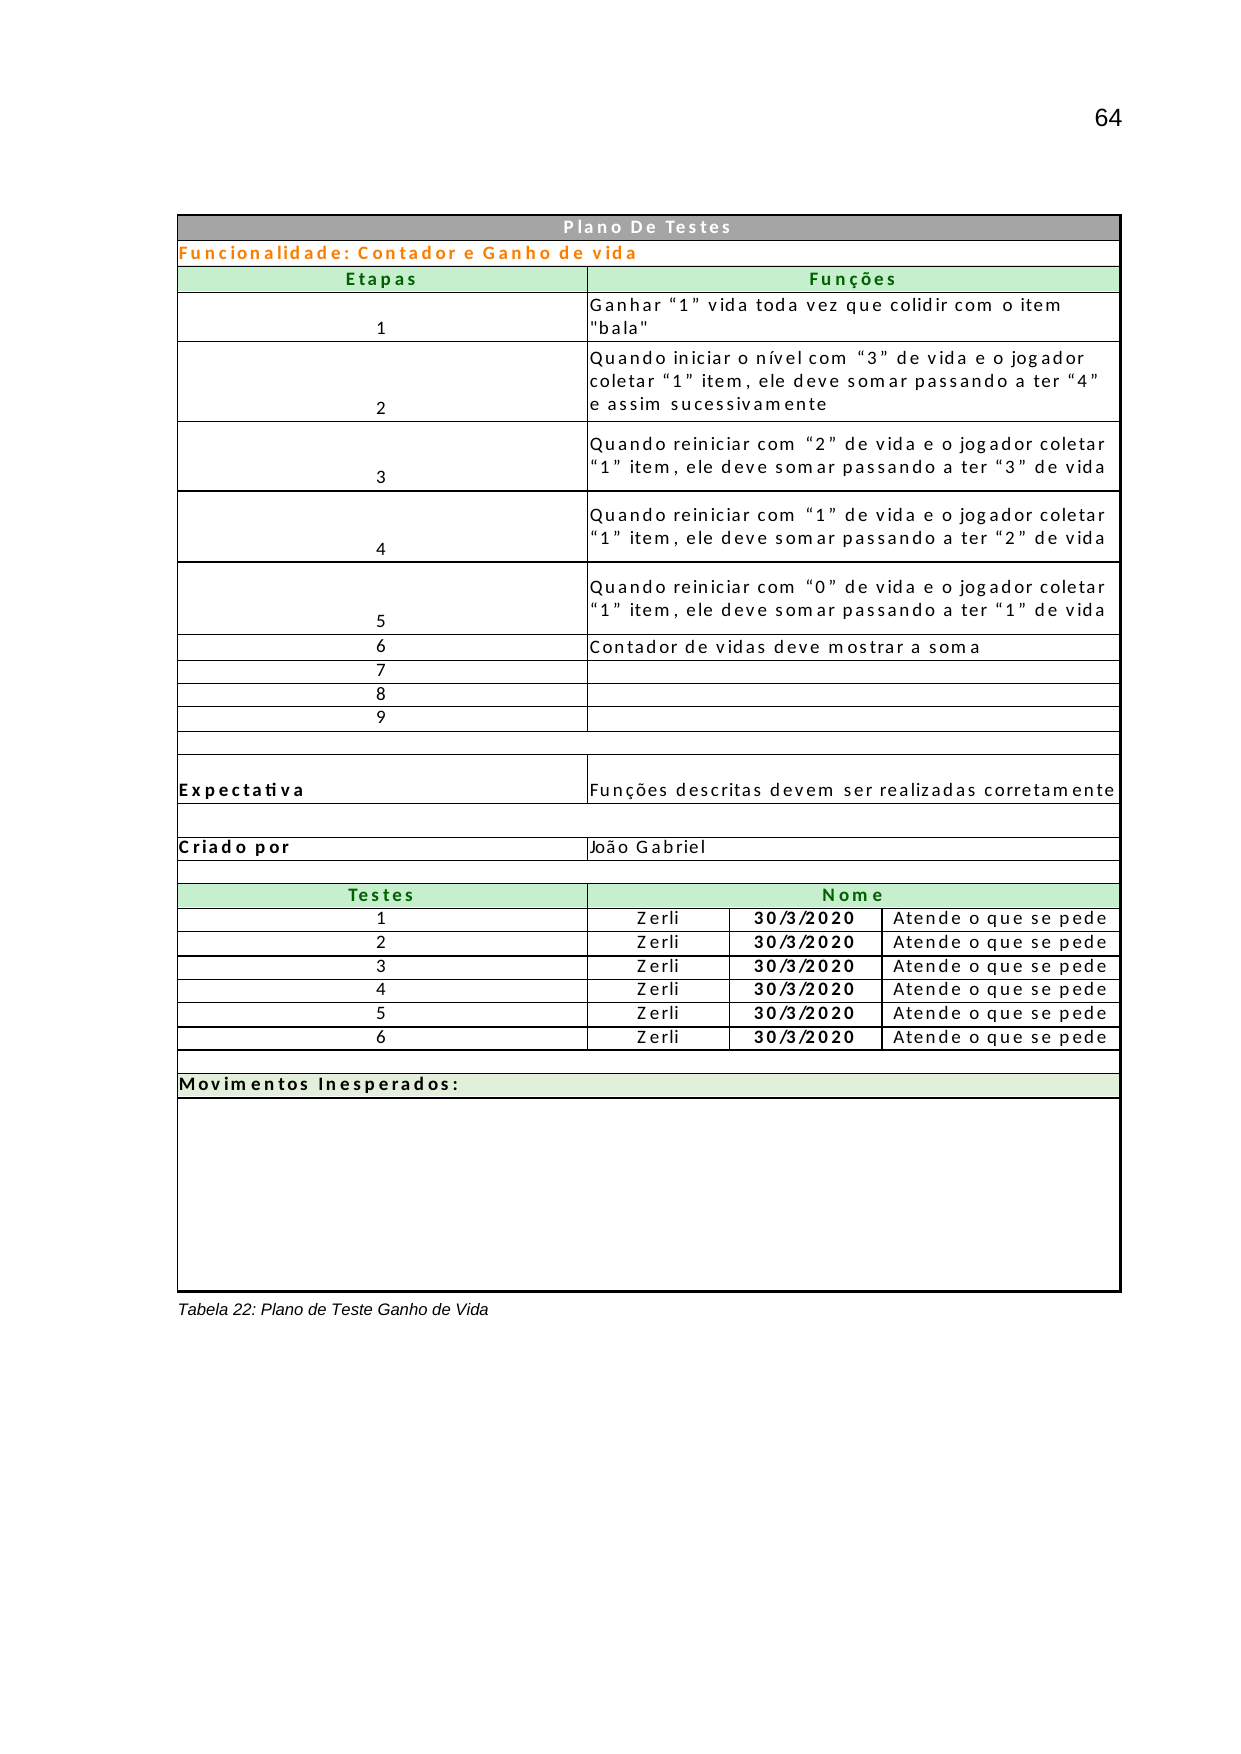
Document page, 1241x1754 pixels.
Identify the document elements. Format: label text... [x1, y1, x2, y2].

text Tabela 22: Plano de Teste Ganho de Vida [178, 684, 587, 706]
text Tabela 22: Plano de Teste Ganho de Vida [588, 422, 1119, 490]
text Tabela 22: Plano de Teste Ganho de Vida [588, 957, 729, 979]
text Tabela 22: Plano de Teste Ganho de Vida [178, 293, 587, 341]
text Tabela 22: Plano de Teste Ganho de Vida [588, 838, 1119, 860]
text Tabela 22: Plano de Teste Ganho de Vida [178, 563, 587, 634]
text Tabela 22: Plano de Teste Ganho de Vida [730, 909, 881, 931]
text Tabela 22: Plano de Teste Ganho de Vida [178, 635, 587, 660]
text Tabela 22: Plano de Teste Ganho de Vida [883, 932, 1119, 955]
text Tabela 22: Plano de Teste Ganho de Vida [177, 1293, 1122, 1318]
text Tabela 22: Plano de Teste Ganho de Vida [178, 1099, 1119, 1290]
text Tabela 22: Plano de Teste Ganho de Vida [588, 1028, 729, 1049]
text Tabela 22: Plano de Teste Ganho de Vida [588, 635, 1119, 660]
text Tabela 22: Plano de Teste Ganho de Vida [730, 1003, 881, 1026]
text Tabela 22: Plano de Teste Ganho de Vida [178, 732, 1119, 754]
text Tabela 22: Plano de Teste Ganho de Vida [588, 342, 1119, 421]
text Tabela 22: Plano de Teste Ganho de Vida [178, 1051, 1119, 1073]
text Tabela 22: Plano de Teste Ganho de Vida [178, 838, 587, 860]
text Tabela 22: Plano de Teste Ganho de Vida [588, 563, 1119, 634]
text Tabela 22: Plano de Teste Ganho de Vida [588, 909, 729, 931]
text Tabela 22: Plano de Teste Ganho de Vida [883, 909, 1119, 931]
text Tabela 22: Plano de Teste Ganho de Vida [588, 293, 1119, 341]
text Tabela 22: Plano de Teste Ganho de Vida [178, 1003, 587, 1026]
text Tabela 22: Plano de Teste Ganho de Vida [883, 1028, 1119, 1049]
text Tabela 22: Plano de Teste Ganho de Vida [588, 932, 729, 955]
text Tabela 22: Plano de Teste Ganho de Vida [178, 861, 1119, 883]
text Tabela 22: Plano de Teste Ganho de Vida [178, 241, 1119, 265]
text Tabela 22: Plano de Teste Ganho de Vida [178, 804, 1119, 837]
text Tabela 22: Plano de Teste Ganho de Vida [178, 707, 587, 731]
text Tabela 22: Plano de Teste Ganho de Vida [730, 980, 881, 1002]
text Tabela 22: Plano de Teste Ganho de Vida [178, 422, 587, 490]
text Tabela 22: Plano de Teste Ganho de Vida [588, 980, 729, 1002]
text Tabela 22: Plano de Teste Ganho de Vida [588, 1003, 729, 1026]
text Tabela 22: Plano de Teste Ganho de Vida [588, 684, 1119, 706]
text Tabela 22: Plano de Teste Ganho de Vida [178, 1028, 587, 1049]
text Tabela 22: Plano de Teste Ganho de Vida [178, 661, 587, 683]
text Tabela 22: Plano de Teste Ganho de Vida [178, 932, 587, 955]
text Tabela 22: Plano de Teste Ganho de Vida [730, 957, 881, 979]
text Tabela 22: Plano de Teste Ganho de Vida [178, 957, 587, 979]
text Tabela 22: Plano de Teste Ganho de Vida [178, 755, 587, 803]
text Tabela 22: Plano de Teste Ganho de Vida [178, 492, 587, 561]
text Tabela 22: Plano de Teste Ganho de Vida [730, 932, 881, 955]
text Tabela 22: Plano de Teste Ganho de Vida [588, 661, 1119, 683]
text Tabela 22: Plano de Teste Ganho de Vida [588, 755, 1119, 803]
text Tabela 22: Plano de Teste Ganho de Vida [883, 1003, 1119, 1026]
text Tabela 22: Plano de Teste Ganho de Vida [178, 342, 587, 421]
text Tabela 22: Plano de Teste Ganho de Vida [730, 1028, 881, 1049]
text Tabela 22: Plano de Teste Ganho de Vida [178, 909, 587, 931]
text Tabela 22: Plano de Teste Ganho de Vida [588, 707, 1119, 731]
text Tabela 22: Plano de Teste Ganho de Vida [883, 957, 1119, 979]
text Tabela 22: Plano de Teste Ganho de Vida [178, 980, 587, 1002]
text Tabela 22: Plano de Teste Ganho de Vida [588, 492, 1119, 561]
text Tabela 22: Plano de Teste Ganho de Vida [883, 980, 1119, 1002]
